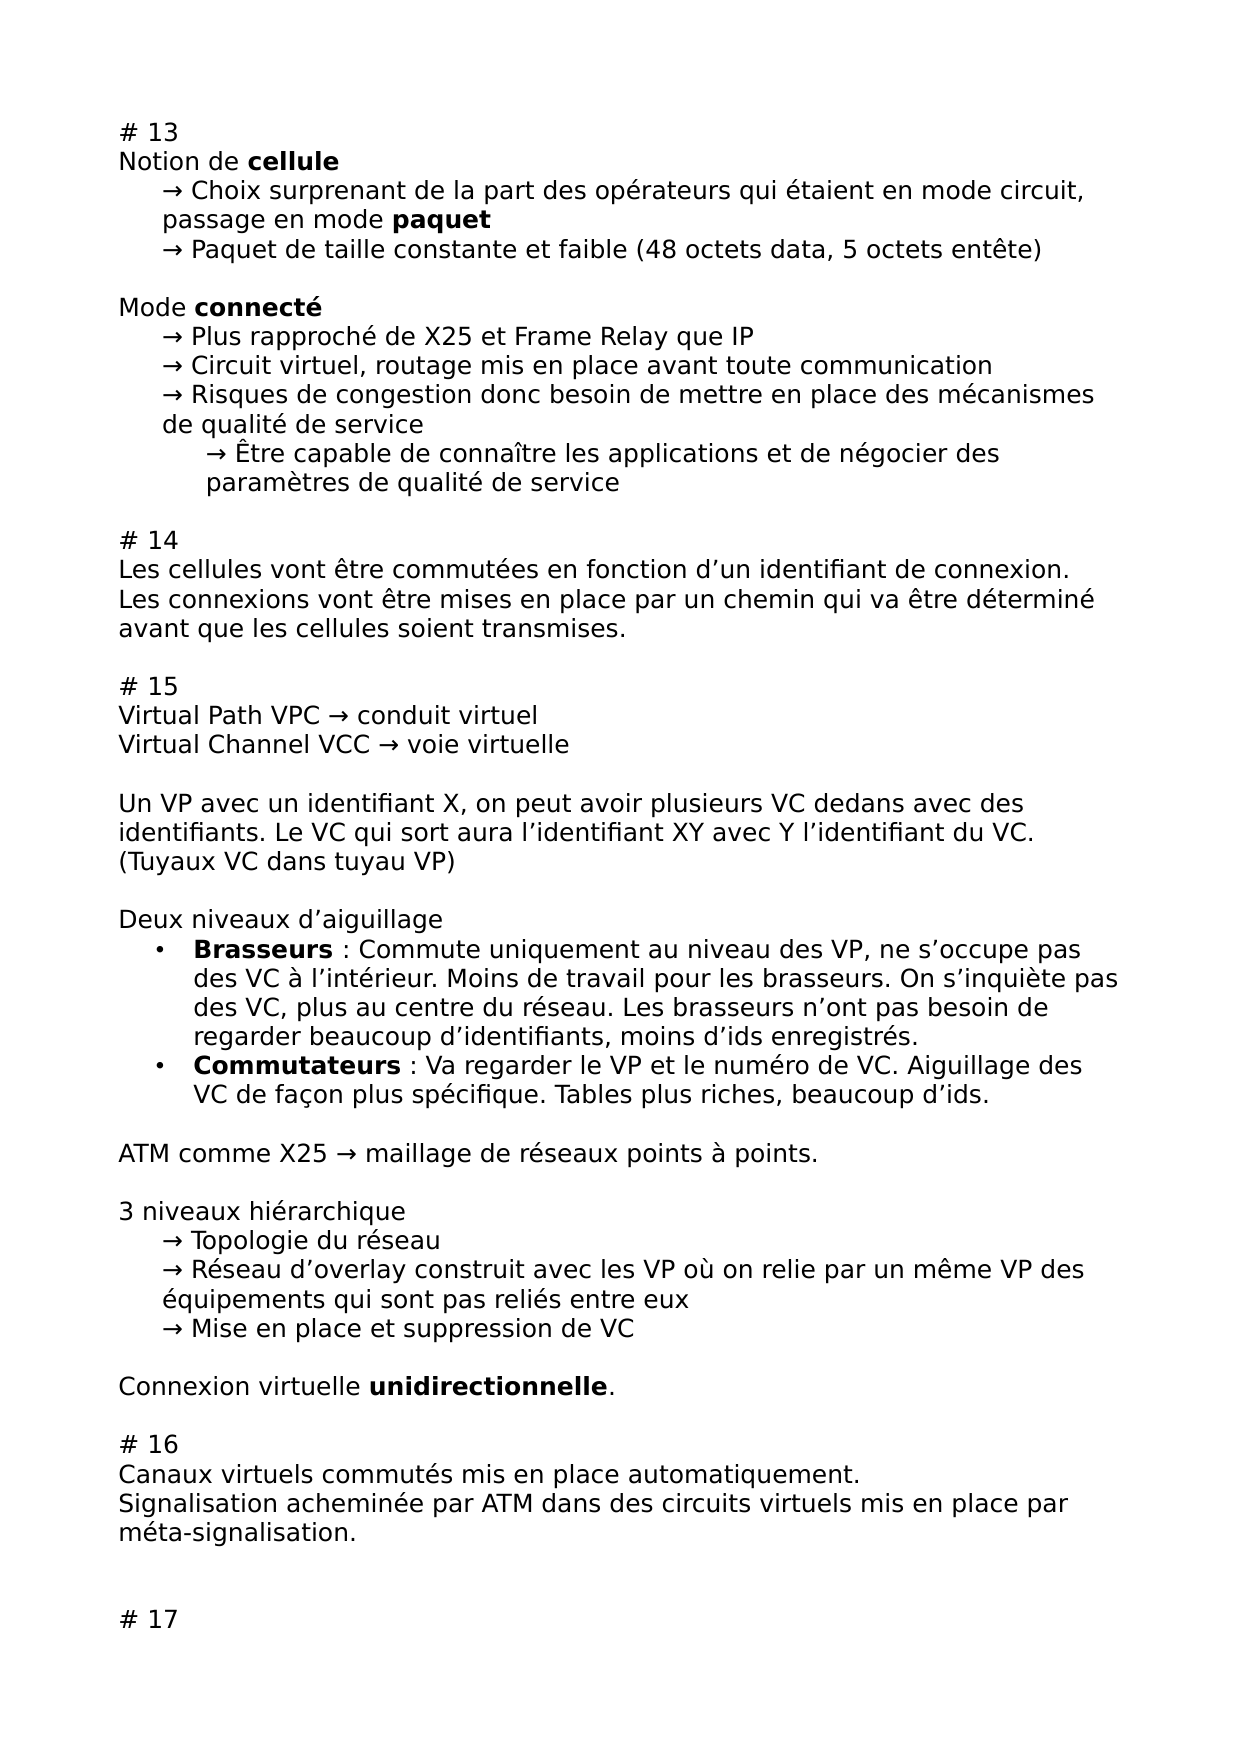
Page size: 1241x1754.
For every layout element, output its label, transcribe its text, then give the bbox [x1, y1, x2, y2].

text → Topologie du réseau [118, 1226, 1122, 1256]
text → Plus rapproché de X25 et Frame Relay que IP [118, 322, 1122, 351]
text # 16 [118, 1431, 1122, 1460]
text → Être capable de connaître les applications et de négocier des paramètres de qualité de service [118, 439, 1122, 497]
text Un VP avec un identifiant X, on peut avoir plusieurs VC dedans avec des identifiants. Le VC qui sort aura l’identifiant XY avec Y l’identifiant du VC. [118, 789, 1122, 847]
text Connexion virtuelle unidirectionnelle. [118, 1372, 1122, 1401]
list Commutateurs : Va regarder le VP et le numéro de VC. Aiguillage des VC de façon plus spécifique. Tables plus riches, beaucoup d’ids. [156, 1051, 1122, 1110]
text Deux niveaux d’aiguillage [118, 906, 1122, 935]
text (Tuyaux VC dans tuyau VP) [118, 847, 1122, 876]
text → Réseau d’overlay construit avec les VP où on relie par un même VP des équipements qui sont pas reliés entre eux [118, 1256, 1122, 1314]
text → Choix surprenant de la part des opérateurs qui étaient en mode circuit, passage en mode paquet [118, 176, 1122, 235]
text Les cellules vont être commutées en fonction d’un identifiant de connexion. [118, 556, 1122, 585]
text → Circuit virtuel, routage mis en place avant toute communication [118, 351, 1122, 381]
text 3 niveaux hiérarchique [118, 1197, 1122, 1226]
text Virtual Path VPC → conduit virtuel [118, 701, 1122, 731]
text → Risques de congestion donc besoin de mettre en place des mécanismes de qualité de service [118, 381, 1122, 439]
text Notion de cellule [118, 147, 1122, 176]
text Signalisation acheminée par ATM dans des circuits virtuels mis en place par méta-signalisation. [118, 1489, 1122, 1547]
text → Paquet de taille constante et faible (48 octets data, 5 octets entête) [118, 235, 1122, 264]
text # 14 [118, 526, 1122, 556]
list Brasseurs : Commute uniquement au niveau des VP, ne s’occupe pas des VC à l’intérieur. Moins de travail pour les brasseurs. On s’inquiète pas des VC, plus au centre du réseau. Les brasseurs n’ont pas besoin de regarder beaucoup d’identifiants, moins d’ids enregistrés. [156, 935, 1122, 1051]
text Canaux virtuels commutés mis en place automatiquement. [118, 1460, 1122, 1489]
text # 17 [118, 1606, 1122, 1635]
text # 15 [118, 672, 1122, 701]
text Virtual Channel VCC → voie virtuelle [118, 731, 1122, 760]
text Mode connecté [118, 293, 1122, 322]
text # 13 [118, 118, 1122, 147]
text ATM comme X25 → maillage de réseaux points à points. [118, 1139, 1122, 1168]
text → Mise en place et suppression de VC [118, 1314, 1122, 1343]
text Les connexions vont être mises en place par un chemin qui va être déterminé avant que les cellules soient transmises. [118, 585, 1122, 643]
